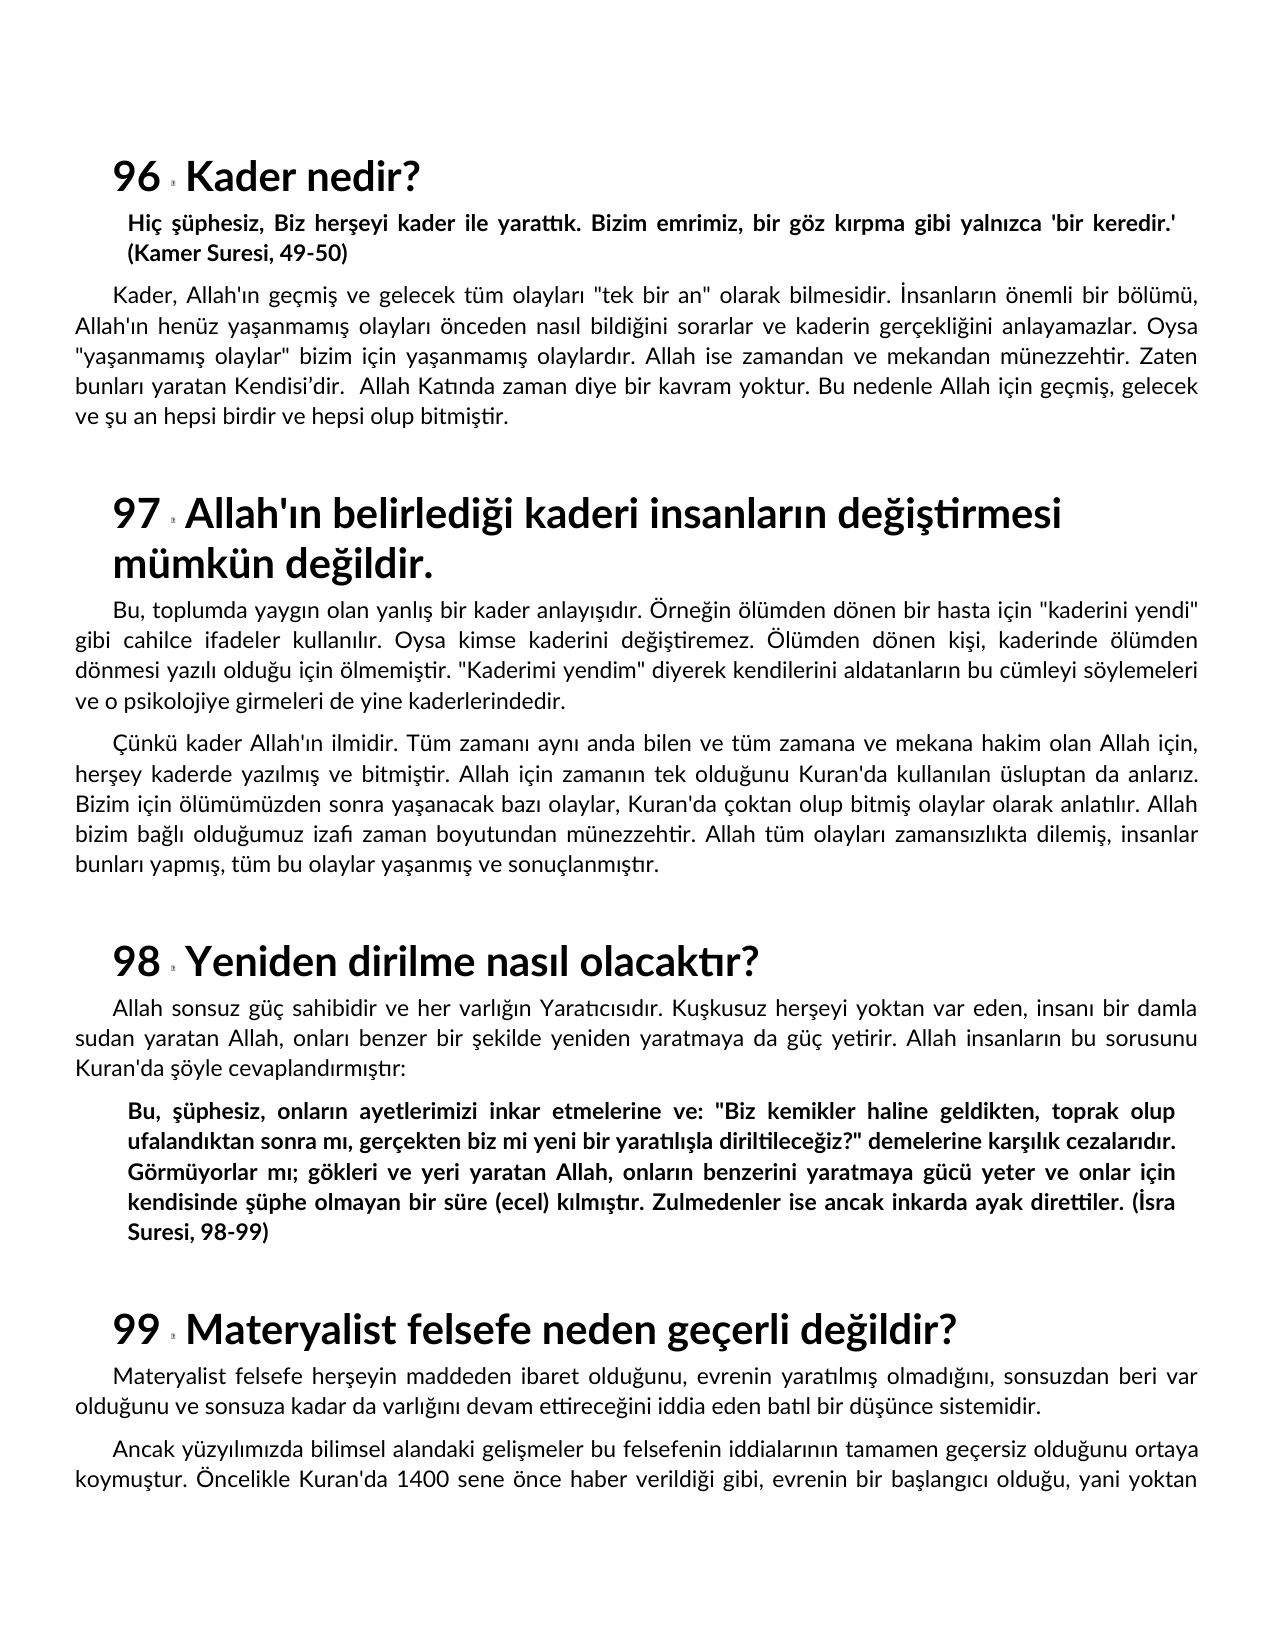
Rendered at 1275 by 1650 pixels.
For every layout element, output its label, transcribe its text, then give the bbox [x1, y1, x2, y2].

subtitle 99  Materyalist felsefe neden geçerli değildir? [112, 1303, 1200, 1353]
text Çünkü kader Allah'ın ilmidir. Tüm zamanı aynı anda bilen ve tüm zamana ve mekana hakim olan Allah için, herşey kaderde yazılmış ve bitmiştir. Allah için zamanın tek olduğunu Kuran'da kullanılan üsluptan da anlarız. Bizim için ölümümüzden sonra yaşanacak bazı olaylar, Kuran'da çoktan olup bitmiş olaylar olarak anlatılır. Allah bizim bağlı olduğumuz izafi zaman boyutundan münezzehtir. Allah tüm olayları zamansızlıkta dilemiş, insanlar bunları yapmış, tüm bu olaylar yaşanmış ve sonuçlanmıştır. [75, 729, 1200, 877]
text Allah sonsuz güç sahibidir ve her varlığın Yaratıcısıdır. Kuşkusuz herşeyi yoktan var eden, insanı bir damla sudan yaratan Allah, onları benzer bir şekilde yeniden yaratmaya da güç yetirir. Allah insanların bu sorusunu Kuran'da şöyle cevaplandırmıştır: [75, 994, 1200, 1082]
text Bu, şüphesiz, onların ayetlerimizi inkar etmelerine ve: "Biz kemikler haline geldikten, toprak olup ufalandıktan sonra mı, gerçekten biz mi yeni bir yaratılışla diriltileceğiz?" demelerine karşılık cezalarıdır. Görmüyorlar mı; gökleri ve yeri yaratan Allah, onların benzerini yaratmaya gücü yeter ve onlar için kendisinde şüphe olmayan bir süre (ecel) kılmıştır. Zulmedenler ise ancak inkarda ayak direttiler. (İsra Suresi, 98-99) [127, 1097, 1177, 1245]
text Kader, Allah'ın geçmiş ve gelecek tüm olayları "tek bir an" olarak bilmesidir. İnsanların önemli bir bölümü, Allah'ın henüz yaşanmamış olayları önceden nasıl bildiğini sorarlar ve kaderin gerçekliğini anlayamazlar. Oysa "yaşanmamış olaylar" bizim için yaşanmamış olaylardır. Allah ise zamandan ve mekandan münezzehtir. Zaten bunları yaratan Kendisi’dir. Allah Katında zaman diye bir kavram yoktur. Bu nedenle Allah için geçmiş, gelecek ve şu an hepsi birdir ve hepsi olup bitmiştir. [75, 281, 1200, 429]
text Materyalist felsefe herşeyin maddeden ibaret olduğunu, evrenin yaratılmış olmadığını, sonsuzdan beri var olduğunu ve sonsuza kadar da varlığını devam ettireceğini iddia eden batıl bir düşünce sistemidir. [75, 1361, 1200, 1419]
subtitle 97  Allah'ın belirlediği kaderi insanların değiştirmesi mümkün değildir. [112, 487, 1200, 587]
text Ancak yüzyılımızda bilimsel alandaki gelişmeler bu felsefenin iddialarının tamamen geçersiz olduğunu ortaya koymuştur. Öncelikle Kuran'da 1400 sene önce haber verildiği gibi, evrenin bir başlangıcı olduğu, yani yoktan [75, 1434, 1200, 1492]
text Hiç şüphesiz, Biz herşeyi kader ile yarattık. Bizim emrimiz, bir göz kırpma gibi yalnızca 'bir keredir.' (Kamer Suresi, 49-50) [127, 208, 1177, 266]
subtitle 98  Yeniden dirilme nasıl olacaktır? [112, 935, 1200, 985]
text Bu, toplumda yaygın olan yanlış bir kader anlayışıdır. Örneğin ölümden dönen bir hasta için "kaderini yendi" gibi cahilce ifadeler kullanılır. Oysa kimse kaderini değiştiremez. Ölümden dönen kişi, kaderinde ölümden dönmesi yazılı olduğu için ölmemiştir. "Kaderimi yendim" diyerek kendilerini aldatanların bu cümleyi söylemeleri ve o psikolojiye girmeleri de yine kaderlerindedir. [75, 596, 1200, 714]
subtitle 96  Kader nedir? [112, 150, 1200, 200]
